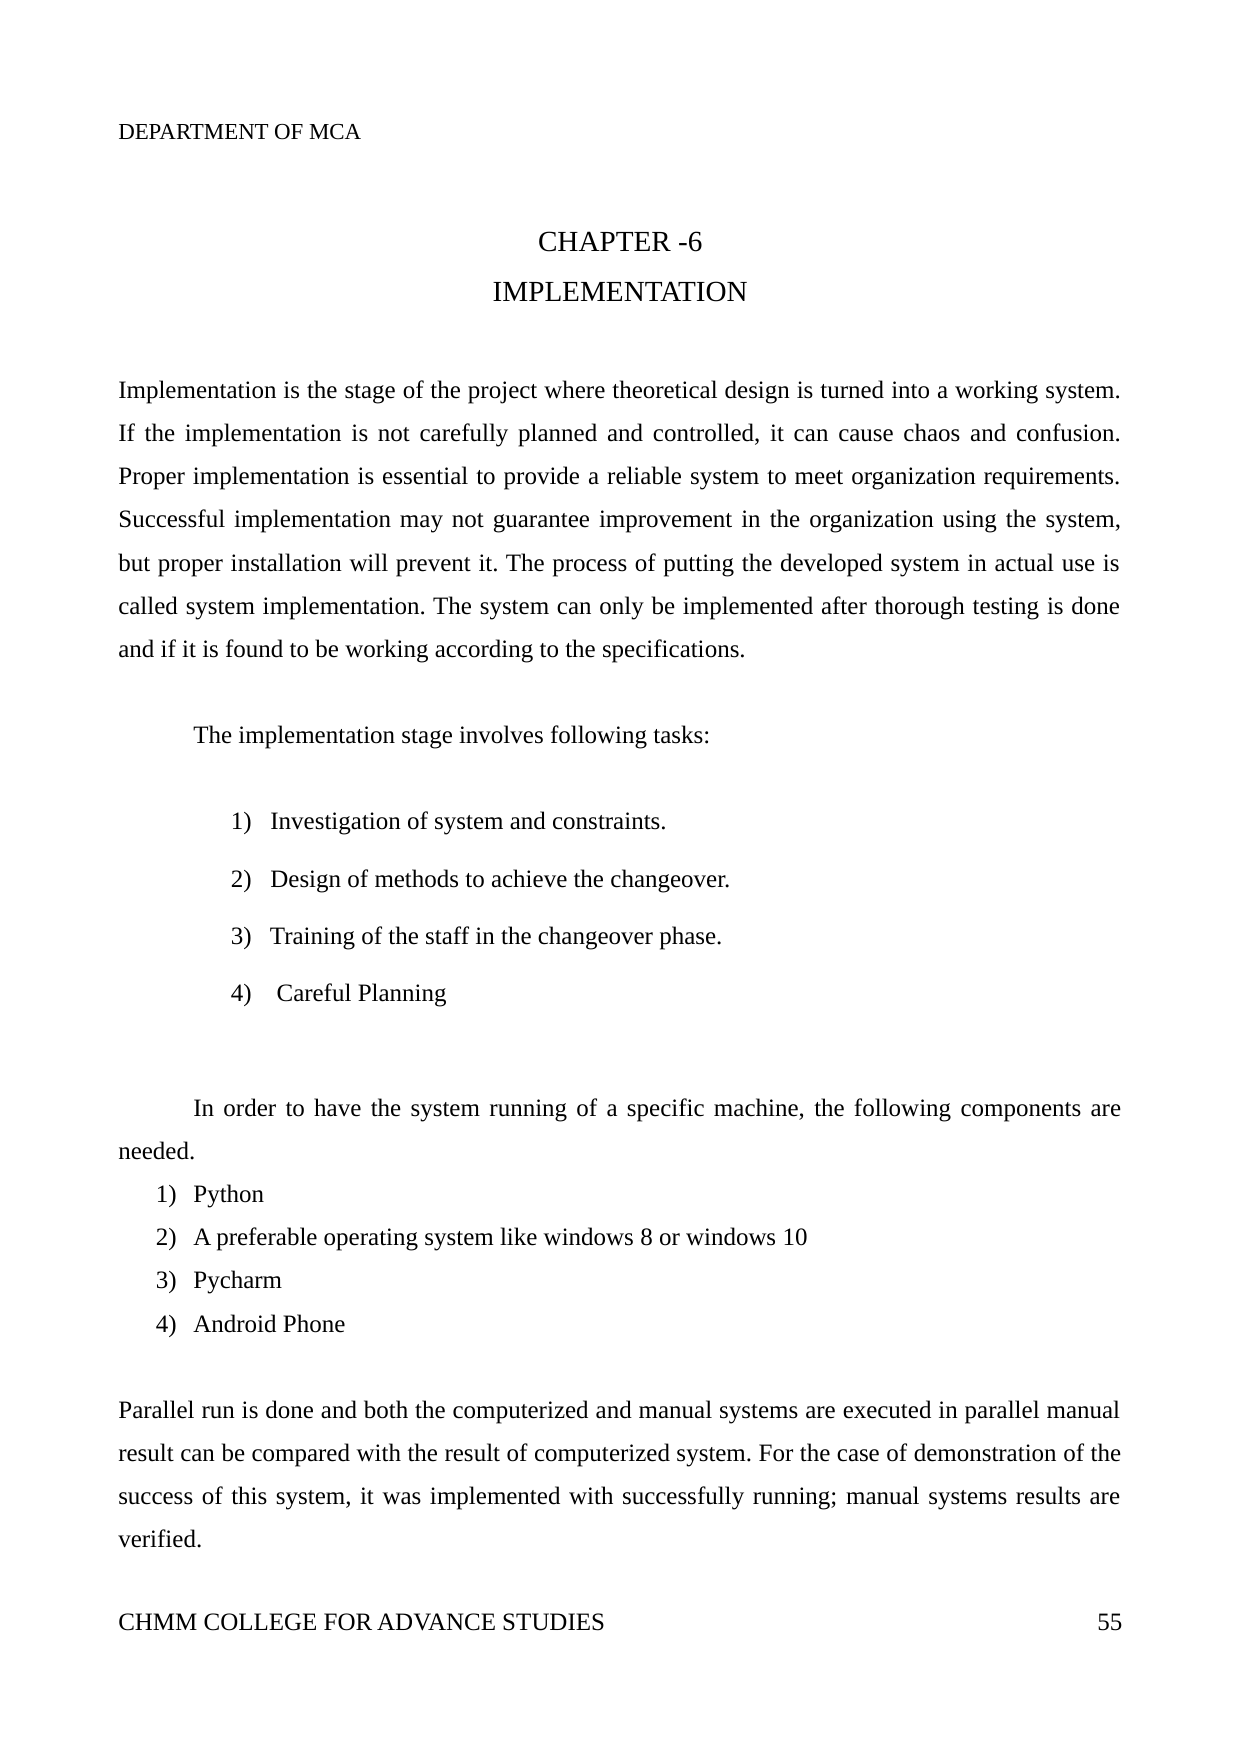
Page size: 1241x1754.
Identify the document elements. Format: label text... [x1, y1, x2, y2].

text In order to have the system running of a specific machine, the following components are needed. [118, 1093, 1122, 1165]
text Parallel run is done and both the computerized and manual systems are executed in parallel manual result can be compared with the result of computerized system. For the case of demonstration of the success of this system, it was implemented with successfully running; manual systems results are verified. [118, 1395, 1122, 1553]
list Python [156, 1179, 1122, 1208]
text Implementation is the stage of the project where theoretical design is turned into a working system. If the implementation is not carefully planned and controlled, it can cause chaos and confusion. Proper implementation is essential to provide a reliable system to meet organization requirements. Successful implementation may not guarantee improvement in the organization using the system, but proper installation will prevent it. The process of putting the developed system in actual use is called system implementation. The system can only be implemented after thorough testing is done and if it is found to be working according to the specifications. [118, 375, 1122, 663]
list Pycharm [156, 1266, 1122, 1294]
list 2) Design of methods to achieve the changeover. [231, 864, 1124, 893]
text 3) Training of the staff in the changeover phase. [231, 921, 1124, 950]
list Android Phone [156, 1309, 1122, 1337]
list A preferable operating system like windows 8 or windows 10 [156, 1222, 1122, 1251]
text IMPLEMENTATION [118, 274, 1122, 308]
text 4) Careful Planning [231, 978, 1124, 1007]
text The implementation stage involves following tasks: [118, 720, 1122, 749]
list 1) Investigation of system and constraints. [231, 806, 1124, 835]
text CHAPTER -6 [118, 224, 1122, 258]
